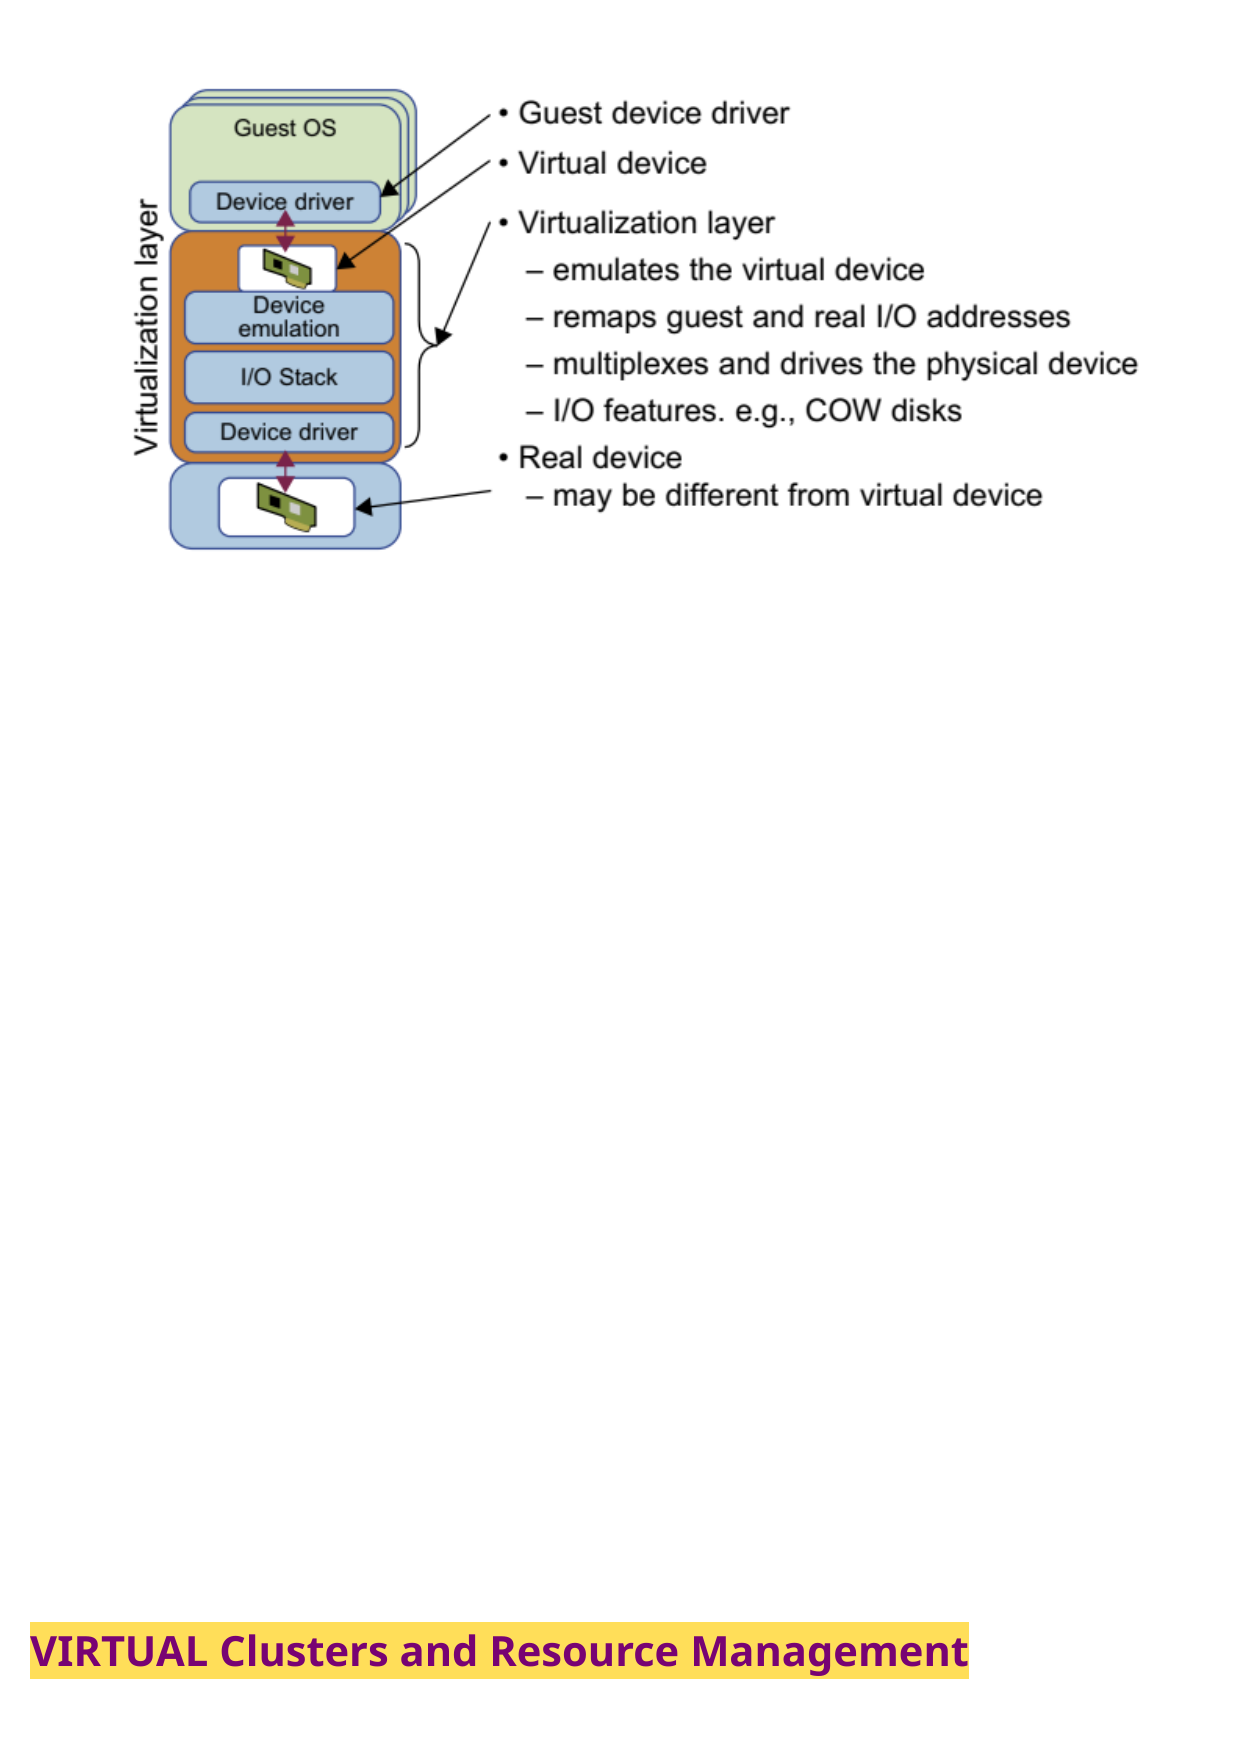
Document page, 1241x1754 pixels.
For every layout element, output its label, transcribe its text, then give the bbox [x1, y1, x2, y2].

subtitle VIRTUAL Clusters and Resource Management [30, 1622, 1211, 1679]
picture [53, 22, 1187, 578]
